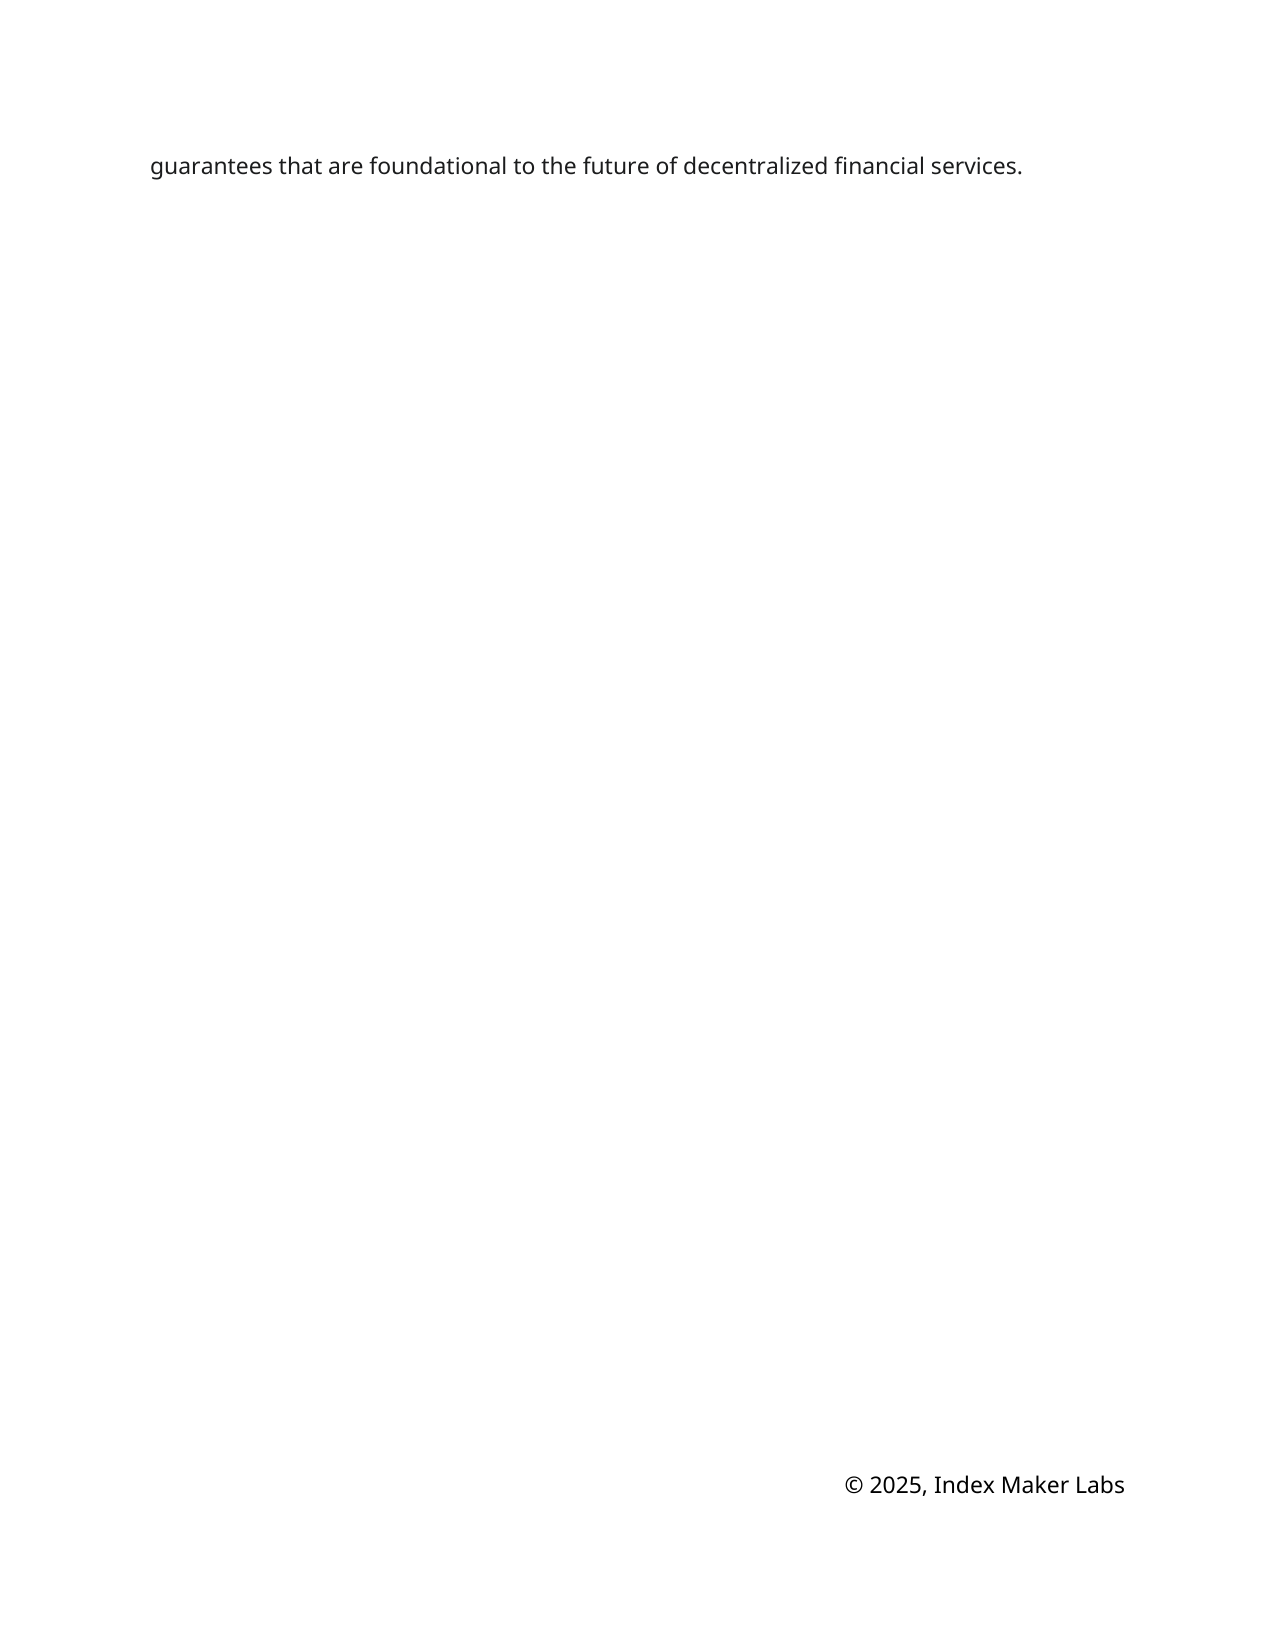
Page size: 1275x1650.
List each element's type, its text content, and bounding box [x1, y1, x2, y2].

text guarantees that are foundational to the future of decentralized financial services. [150, 150, 1125, 181]
